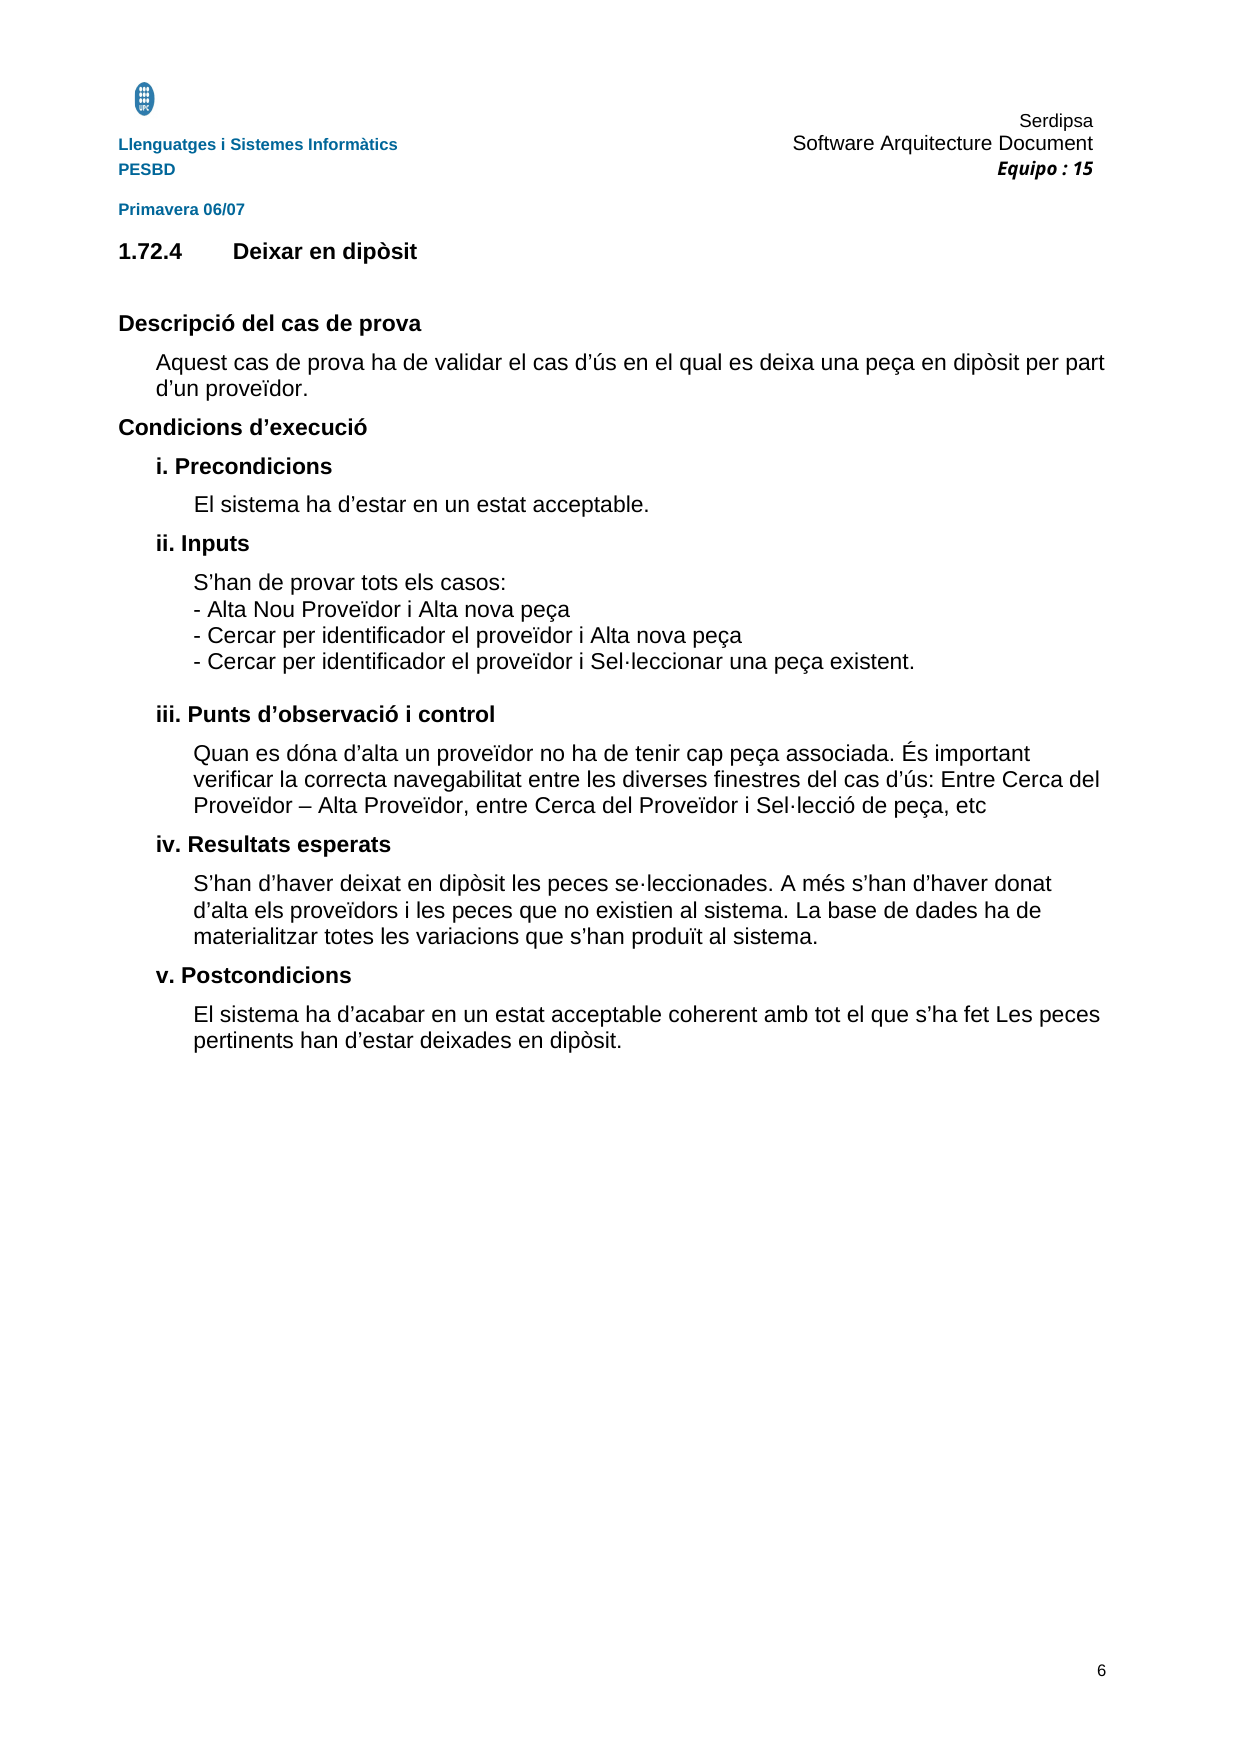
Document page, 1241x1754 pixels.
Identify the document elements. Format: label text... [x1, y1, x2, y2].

subtitle 2.4 Deixar en dipòsit [118, 238, 1106, 264]
text S’han de provar tots els casos: [193, 569, 1106, 596]
text i. Precondicions [156, 453, 1106, 479]
text v. Postcondicions [156, 962, 1106, 988]
text iii. Punts d’observació i control [156, 701, 1106, 727]
text - Cercar per identificador el proveïdor i Sel·leccionar una peça existent. [193, 648, 1106, 674]
text Condicions d’execució [118, 414, 1106, 440]
text El sistema ha d’estar en un estat acceptable. [156, 491, 1106, 518]
text - Cercar per identificador el proveïdor i Alta nova peça [193, 622, 1106, 648]
text Aquest cas de prova ha de validar el cas d’ús en el qual es deixa una peça en dipòsit per part d’un proveïdor. [156, 348, 1106, 401]
text Quan es dóna d’alta un proveïdor no ha de tenir cap peça associada. És important verificar la correcta navegabilitat entre les diverses finestres del cas d’ús: Entre Cerca del Proveïdor – Alta Proveïdor, entre Cerca del Proveïdor i Sel·lecció de peça, etc [193, 740, 1106, 819]
text El sistema ha d’acabar en un estat acceptable coherent amb tot el que s’ha fet Les peces pertinents han d’estar deixades en dipòsit. [193, 1001, 1106, 1053]
text Descripció del cas de prova [118, 310, 1106, 336]
text ii. Inputs [156, 530, 1106, 557]
text - Alta Nou Proveïdor i Alta nova peça [193, 596, 1106, 622]
text iv. Resultats esperats [156, 831, 1106, 858]
text S’han d’haver deixat en dipòsit les peces se·leccionades. A més s’han d’haver donat d’alta els proveïdors i les peces que no existien al sistema. La base de dades ha de materialitzar totes les variacions que s’han produït al sistema. [193, 870, 1106, 949]
